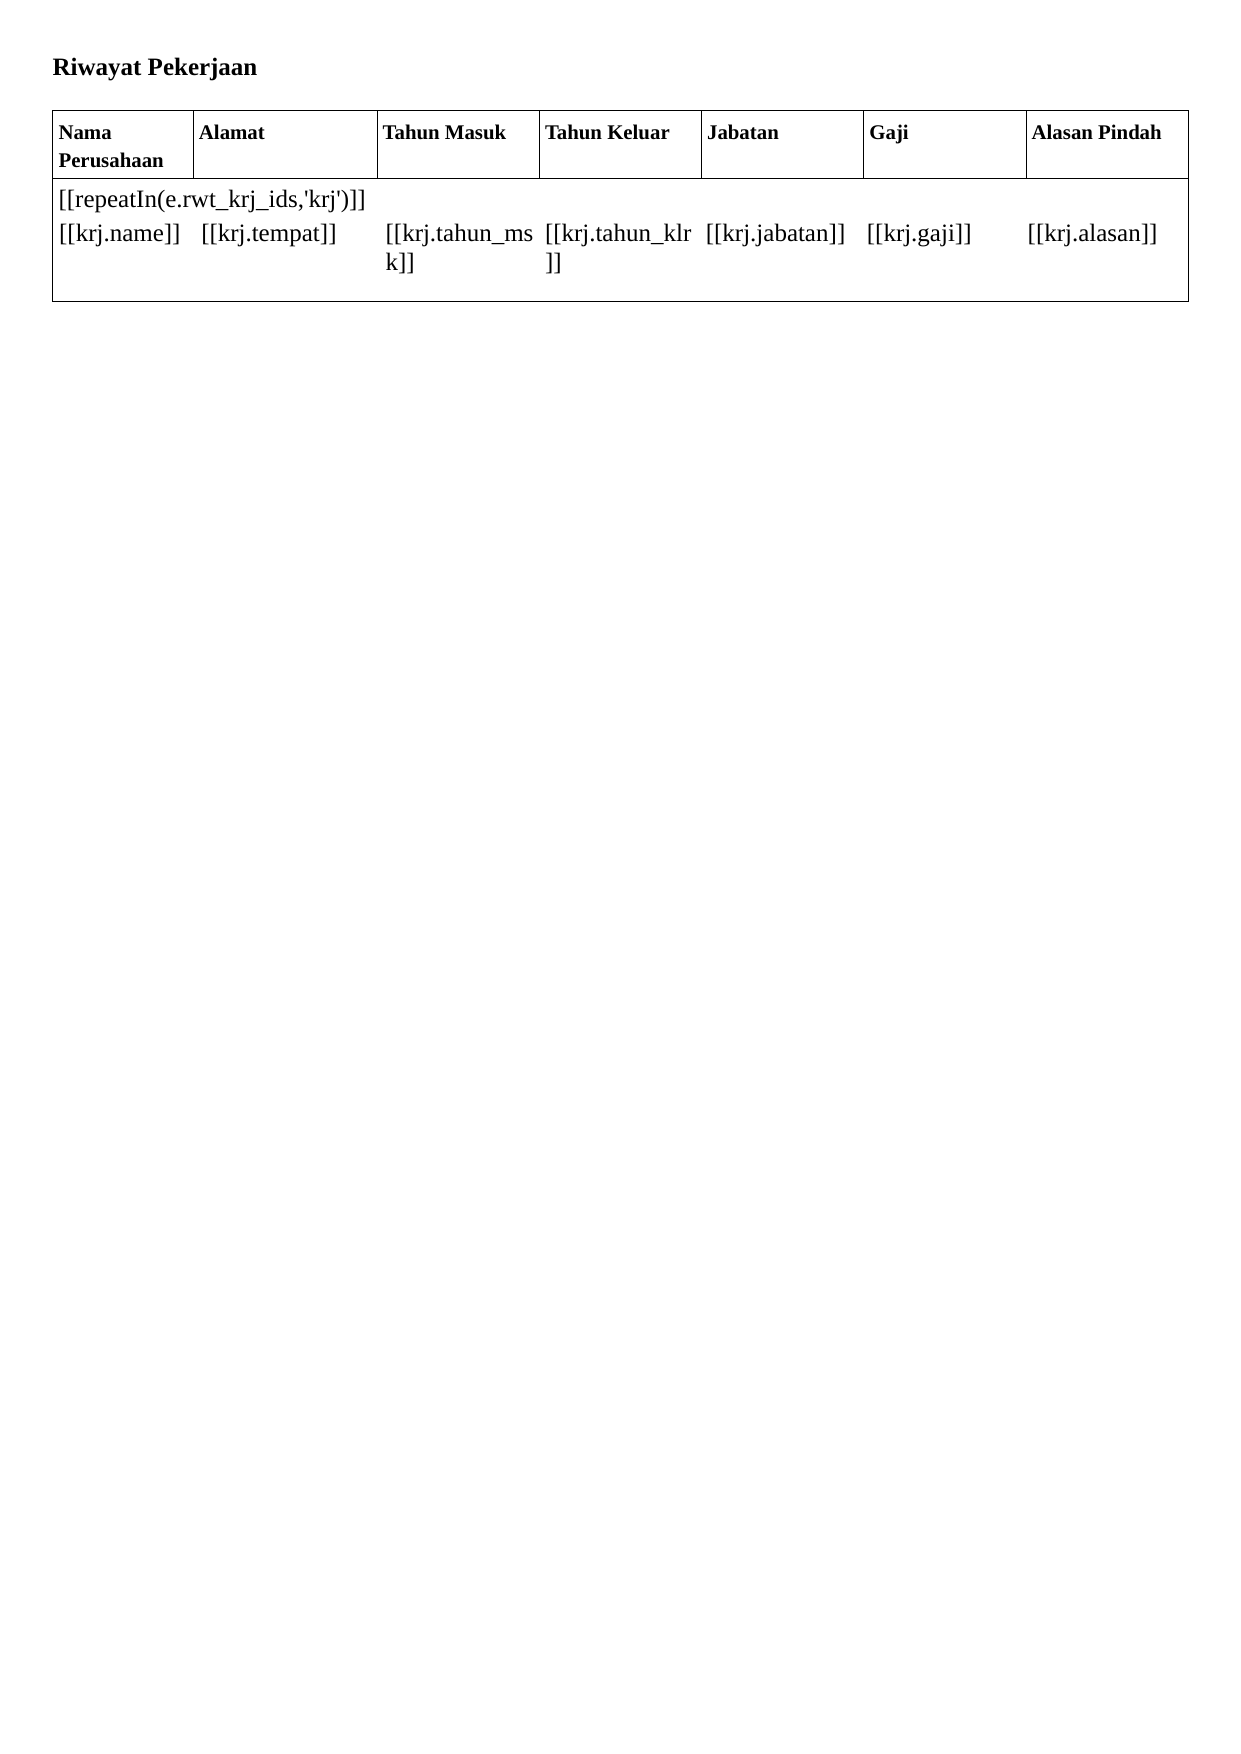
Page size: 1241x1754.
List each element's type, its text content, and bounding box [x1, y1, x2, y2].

table_header [[krj.alasan]] [1022, 213, 1188, 281]
table_header Alasan Pindah [1027, 111, 1188, 178]
table_header [[krj.tahun_klr]] [539, 213, 700, 281]
table_header Nama Perusahaan [53, 111, 193, 178]
table_header [[krj.name]] [53, 213, 195, 281]
table_header [[krj.jabatan]] [700, 213, 861, 281]
text Riwayat Pekerjaan [52, 52, 1188, 81]
table_header [[krj.tahun_msk]] [380, 213, 539, 281]
table_header Alamat [194, 111, 377, 178]
table_header Tahun Masuk [378, 111, 539, 178]
table_cell [[repeatIn(e.rwt_krj_ids,'krj')]] [53, 179, 1188, 301]
table_header Tahun Keluar [540, 111, 701, 178]
table_header Gaji [864, 111, 1026, 178]
table_header [[krj.tempat]] [195, 213, 379, 281]
table_header Jabatan [702, 111, 863, 178]
table_header [[krj.gaji]] [861, 213, 1022, 281]
